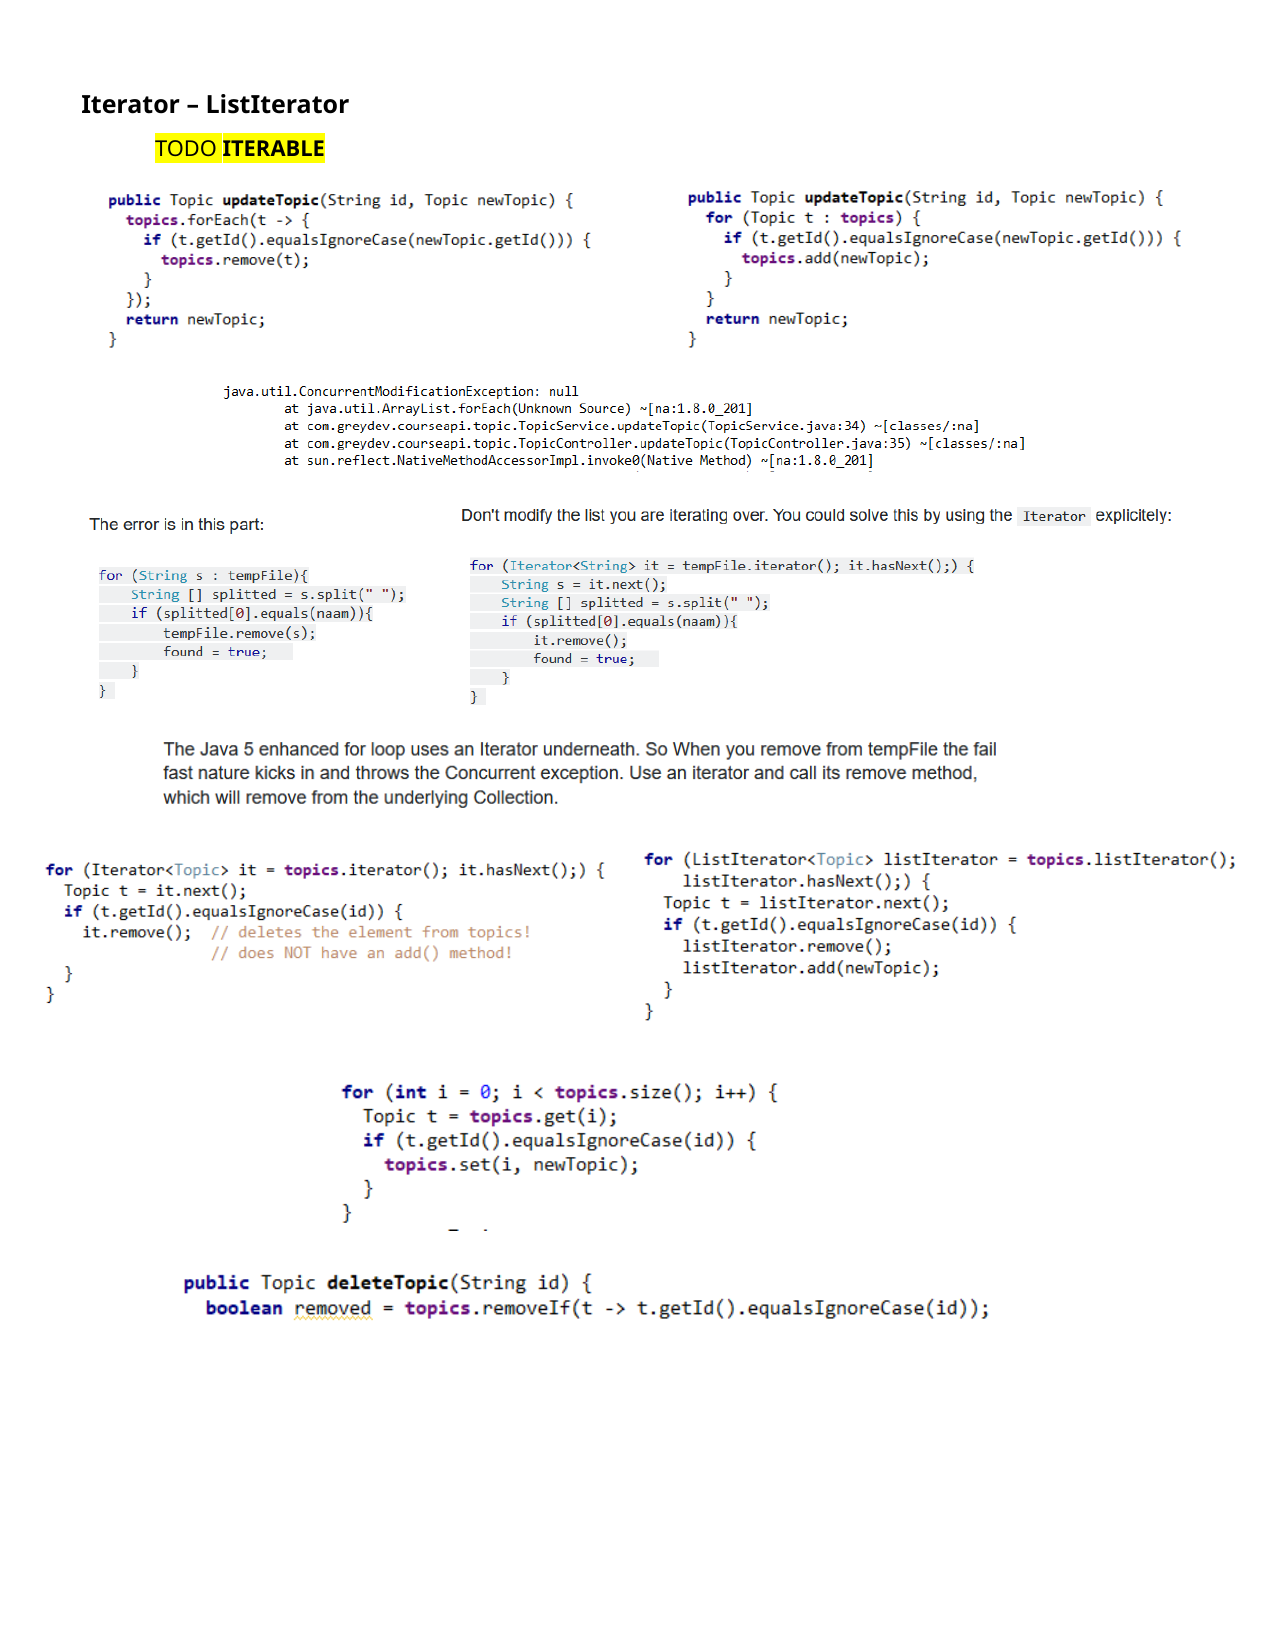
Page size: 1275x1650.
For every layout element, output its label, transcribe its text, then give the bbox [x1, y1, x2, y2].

picture [681, 188, 1182, 352]
picture [41, 858, 610, 1010]
picture [106, 192, 597, 352]
picture [85, 509, 409, 704]
picture [160, 736, 1001, 813]
text TODO ITERABLE [81, 133, 1194, 163]
picture [221, 381, 1027, 472]
picture [178, 1271, 998, 1323]
picture [637, 847, 1241, 1024]
picture [457, 500, 1175, 708]
picture [339, 1081, 784, 1231]
text Iterator – ListIterator [81, 87, 1194, 121]
